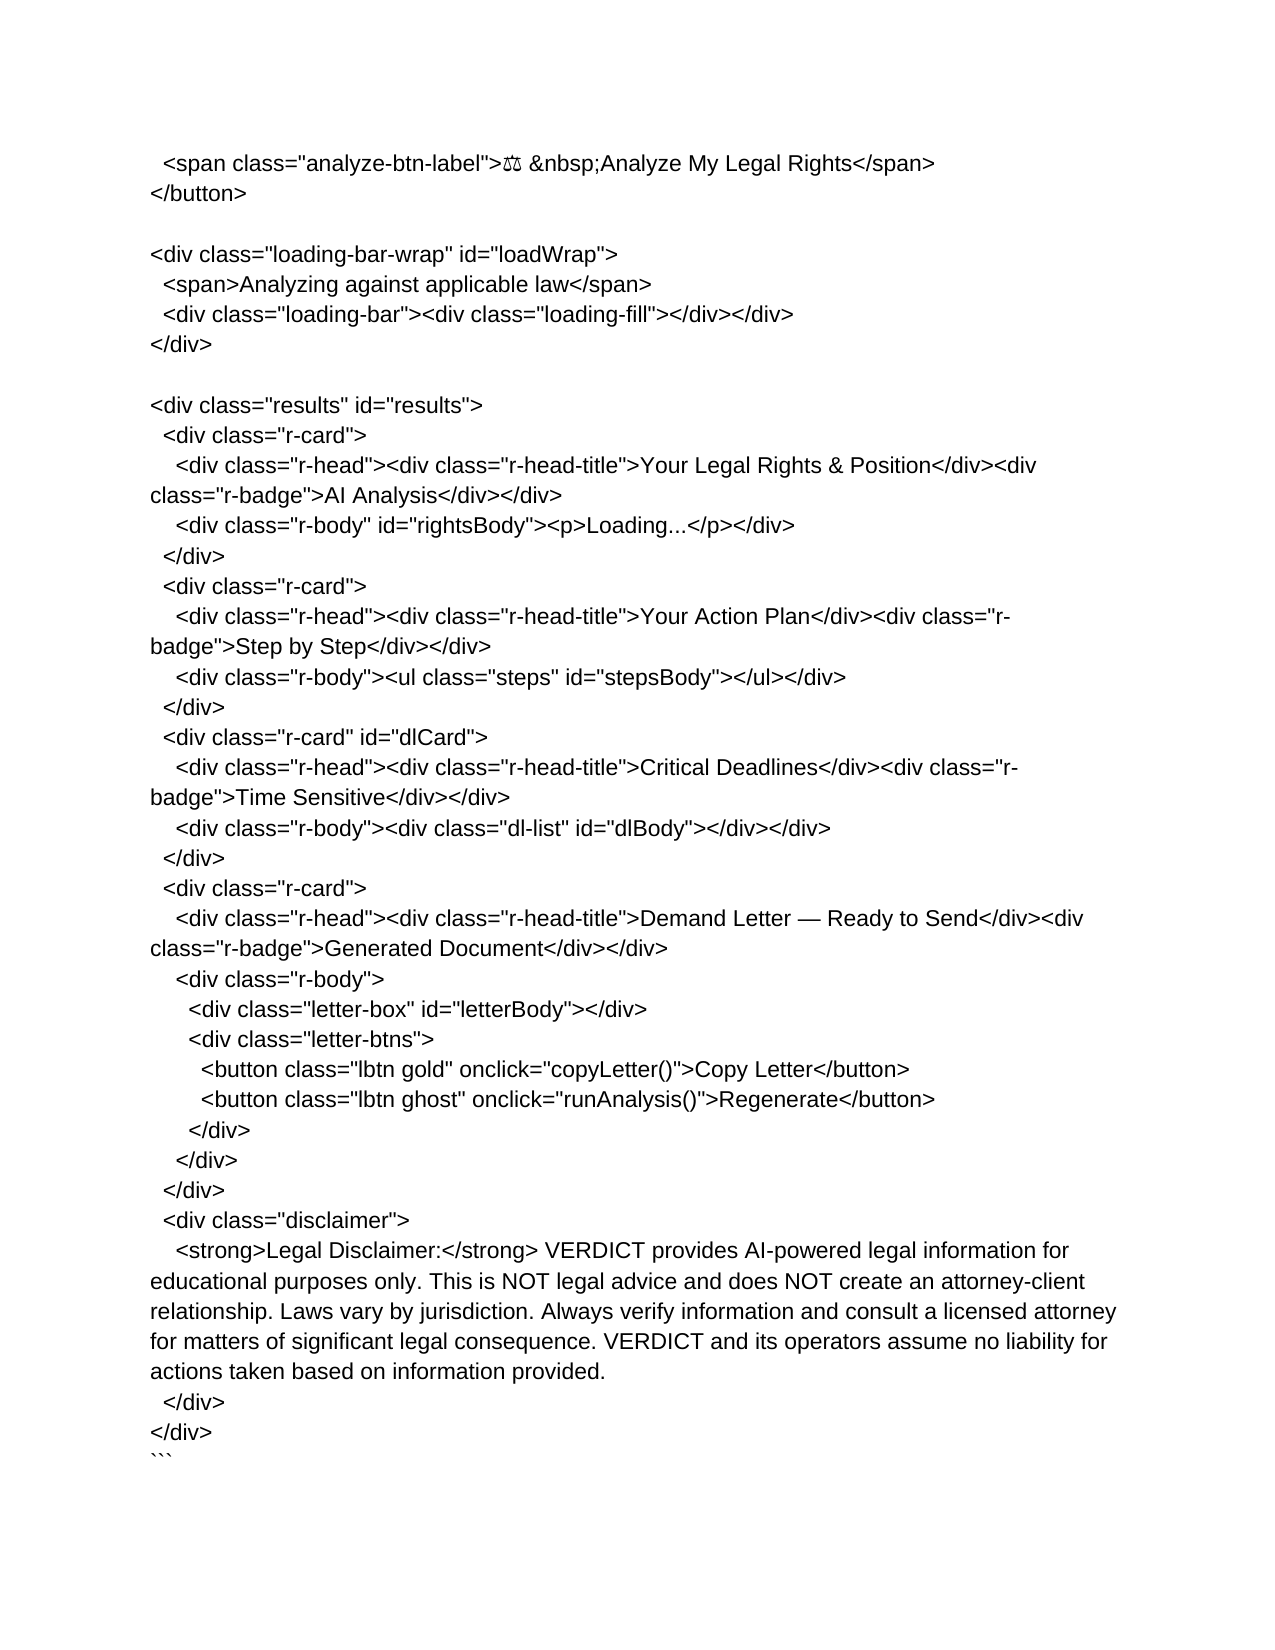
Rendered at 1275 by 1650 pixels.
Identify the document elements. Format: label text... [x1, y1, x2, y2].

text ``` [150, 1449, 1125, 1475]
text <div class="loading-bar-wrap" id="loadWrap"> [150, 241, 1125, 267]
text <span>Analyzing against applicable law</span> [150, 271, 1125, 297]
text </div> [150, 331, 1125, 358]
text <div class="letter-btns"> [150, 1026, 1125, 1052]
text <div class="r-card"> [150, 422, 1125, 448]
text <div class="r-head"><div class="r-head-title">Critical Deadlines</div><div class="r-badge">Time Sensitive</div></div> [150, 754, 1125, 811]
text <div class="r-body"> [150, 966, 1125, 992]
text </div> [150, 845, 1125, 871]
text <div class="disclaimer"> [150, 1207, 1125, 1234]
text </div> [150, 1147, 1125, 1173]
text </div> [150, 1177, 1125, 1203]
text <div class="r-card"> [150, 573, 1125, 599]
text <div class="r-head"><div class="r-head-title">Your Action Plan</div><div class="r-badge">Step by Step</div></div> [150, 603, 1125, 660]
text <div class="r-head"><div class="r-head-title">Demand Letter — Ready to Send</div><div class="r-badge">Generated Document</div></div> [150, 905, 1125, 962]
text </div> [150, 1117, 1125, 1143]
text </div> [150, 1388, 1125, 1415]
text <div class="r-body" id="rightsBody"><p>Loading...</p></div> [150, 512, 1125, 539]
text <span class="analyze-btn-label">⚖ &nbsp;Analyze My Legal Rights</span> [150, 150, 1125, 176]
text <button class="lbtn gold" onclick="copyLetter()">Copy Letter</button> [150, 1056, 1125, 1083]
text <div class="r-card" id="dlCard"> [150, 724, 1125, 750]
text <div class="letter-box" id="letterBody"></div> [150, 996, 1125, 1022]
text <button class="lbtn ghost" onclick="runAnalysis()">Regenerate</button> [150, 1086, 1125, 1113]
text <div class="results" id="results"> [150, 392, 1125, 418]
text </button> [150, 180, 1125, 207]
text <div class="loading-bar"><div class="loading-fill"></div></div> [150, 301, 1125, 327]
text <div class="r-head"><div class="r-head-title">Your Legal Rights & Position</div><div class="r-badge">AI Analysis</div></div> [150, 452, 1125, 509]
text </div> [150, 694, 1125, 720]
text </div> [150, 1419, 1125, 1445]
text <div class="r-body"><div class="dl-list" id="dlBody"></div></div> [150, 814, 1125, 841]
text <div class="r-body"><ul class="steps" id="stepsBody"></ul></div> [150, 663, 1125, 690]
text </div> [150, 543, 1125, 569]
text <strong>Legal Disclaimer:</strong> VERDICT provides AI-powered legal information for educational purposes only. This is NOT legal advice and does NOT create an attorney-client relationship. Laws vary by jurisdiction. Always verify information and consult a licensed attorney for matters of significant legal consequence. VERDICT and its operators assume no liability for actions taken based on information provided. [150, 1237, 1125, 1385]
text <div class="r-card"> [150, 875, 1125, 901]
